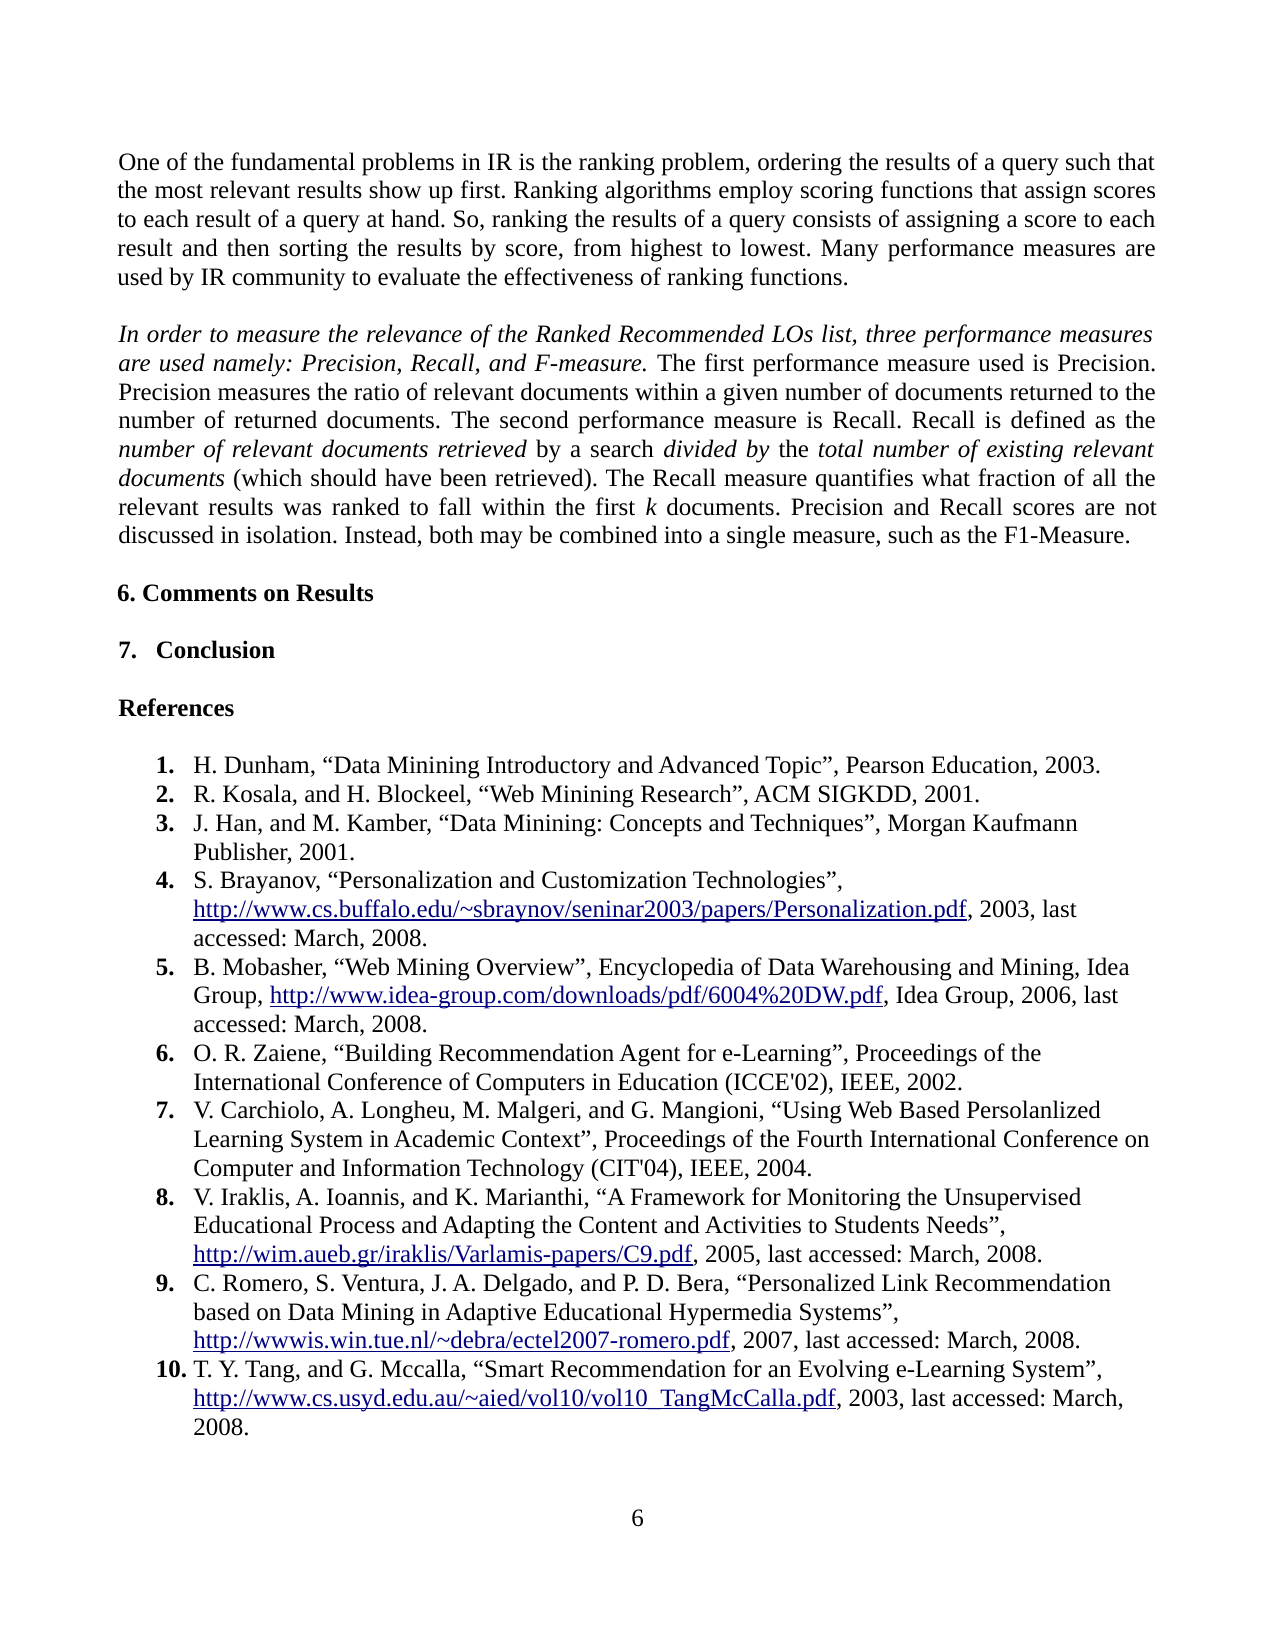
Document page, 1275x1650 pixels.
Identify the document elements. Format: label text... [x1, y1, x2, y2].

text One of the fundamental problems in IR is the ranking problem, ordering the results of a query such that the most relevant results show up first. Ranking algorithms employ scoring functions that assign scores to each result of a query at hand. So, ranking the results of a query consists of assigning a score to each result and then sorting the results by score, from highest to lowest. Many performance measures are used by IR community to evaluate the effectiveness of ranking functions. [117, 147, 1157, 291]
list R. Kosala, and H. Blockeel, “Web Minining Research”, ACM SIGKDD, 2001. [156, 779, 1157, 808]
list 6. Comments on Results [117, 578, 1157, 607]
list O. R. Zaiene, “Building Recommendation Agent for e-Learning”, Proceedings of the International Conference of Computers in Education (ICCE'02), IEEE, 2002. [156, 1038, 1157, 1096]
list B. Mobasher, “Web Mining Overview”, Encyclopedia of Data Warehousing and Mining, Idea Group, http://www.idea-group.com/downloads/pdf/6004%20DW.pdf, Idea Group, 2006, last accessed: March, 2008. [156, 952, 1157, 1038]
text References [118, 693, 1157, 722]
list In order to measure the relevance of the Ranked Recommended LOs list, three performance measures are used namely: Precision, Recall, and F-measure. The first performance measure used is Precision. Precision measures the ratio of relevant documents within a given number of documents returned to the number of returned documents. The second performance measure is Recall. Recall is defined as the number of relevant documents retrieved by a search divided by the total number of existing relevant documents (which should have been retrieved). The Recall measure quantifies what fraction of all the relevant results was ranked to fall within the first k documents. Precision and Recall scores are not discussed in isolation. Instead, both may be combined into a single measure, such as the F1-Measure. [118, 319, 1157, 549]
list Conclusion [118, 636, 1157, 664]
list S. Brayanov, “Personalization and Customization Technologies”, http://www.cs.buffalo.edu/~sbraynov/seninar2003/papers/Personalization.pdf, 2003, last accessed: March, 2008. [156, 866, 1157, 952]
list T. Y. Tang, and G. Mccalla, “Smart Recommendation for an Evolving e-Learning System”, http://www.cs.usyd.edu.au/~aied/vol10/vol10_TangMcCalla.pdf, 2003, last accessed: March, 2008. [156, 1354, 1157, 1441]
list J. Han, and M. Kamber, “Data Minining: Concepts and Techniques”, Morgan Kaufmann Publisher, 2001. [156, 808, 1157, 866]
list C. Romero, S. Ventura, J. A. Delgado, and P. D. Bera, “Personalized Link Recommendation based on Data Mining in Adaptive Educational Hypermedia Systems”, http://wwwis.win.tue.nl/~debra/ectel2007-romero.pdf, 2007, last accessed: March, 2008. [156, 1268, 1157, 1354]
list V. Carchiolo, A. Longheu, M. Malgeri, and G. Mangioni, “Using Web Based Persolanlized Learning System in Academic Context”, Proceedings of the Fourth International Conference on Computer and Information Technology (CIT'04), IEEE, 2004. [156, 1096, 1157, 1182]
list V. Iraklis, A. Ioannis, and K. Marianthi, “A Framework for Monitoring the Unsupervised Educational Process and Adapting the Content and Activities to Students Needs”, http://wim.aueb.gr/iraklis/Varlamis-papers/C9.pdf, 2005, last accessed: March, 2008. [156, 1182, 1157, 1268]
list H. Dunham, “Data Minining Introductory and Advanced Topic”, Pearson Education, 2003. [156, 751, 1157, 779]
